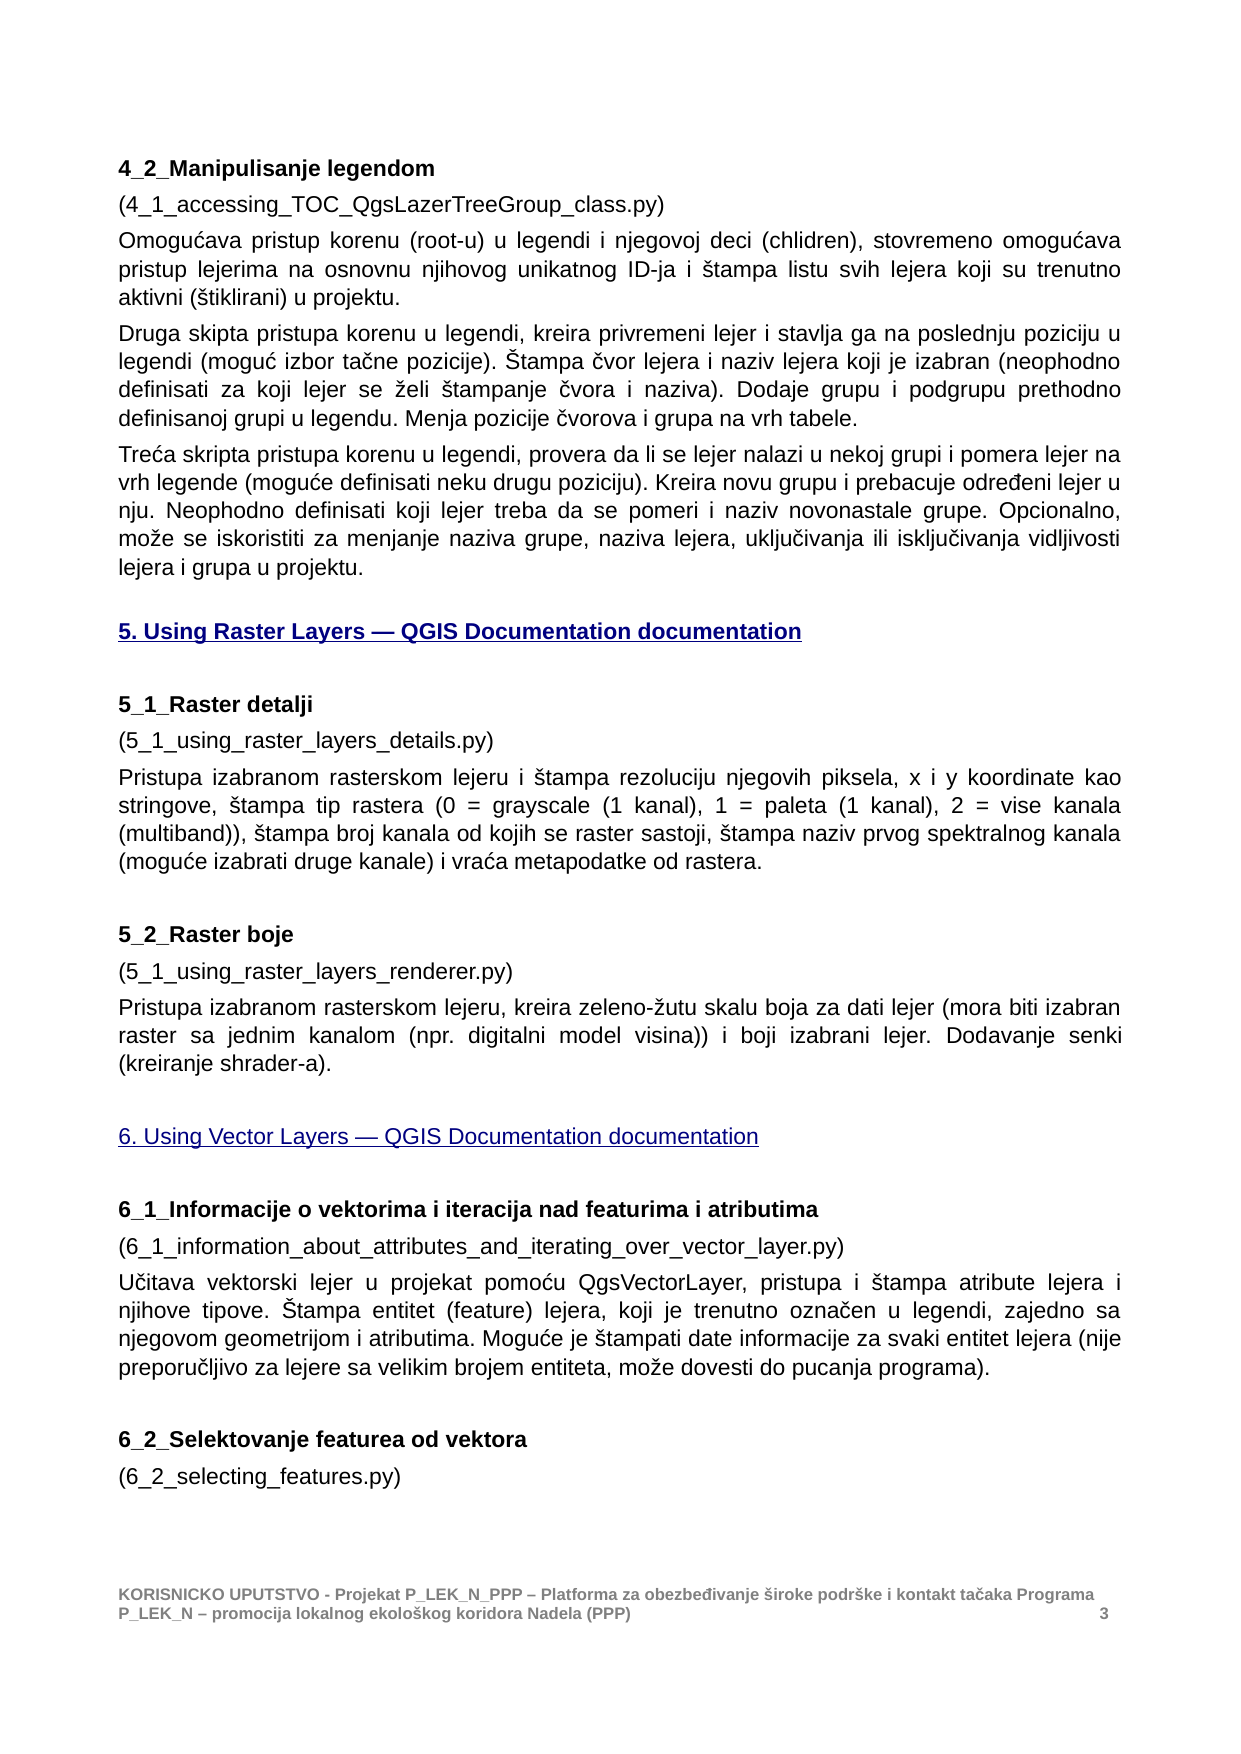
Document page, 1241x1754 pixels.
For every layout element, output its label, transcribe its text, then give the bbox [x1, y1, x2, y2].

text (6_1_information_about_attributes_and_iterating_over_vector_layer.py) [118, 1233, 1122, 1259]
text 6. Using Vector Layers — QGIS Documentation documentation [118, 1123, 1122, 1150]
text (5_1_using_raster_layers_renderer.py) [118, 958, 1122, 984]
text 5_1_Raster detalji [118, 691, 1122, 717]
text Druga skipta pristupa korenu u legendi, kreira privremeni lejer i stavlja ga na poslednju poziciju u legendi (moguć izbor tačne pozicije). Štampa čvor lejera i naziv lejera koji je izabran (neophodno definisati za koji lejer se želi štampanje čvora i naziva). Dodaje grupu i podgrupu prethodno definisanoj grupi u legendu. Menja pozicije čvorova i grupa na vrh tabele. [118, 320, 1122, 431]
text (4_1_accessing_TOC_QgsLazerTreeGroup_class.py) [118, 191, 1122, 217]
text 4_2_Manipulisanje legendom [118, 154, 1122, 181]
text Učitava vektorski lejer u projekat pomoću QgsVectorLayer, pristupa i štampa atribute lejera i njihove tipove. Štampa entitet (feature) lejera, koji je trenutno označen u legendi, zajedno sa njegovom geometrijom i atributima. Moguće je štampati date informacije za svaki entitet lejera (nije preporučljivo za lejere sa velikim brojem entiteta, može dovesti do pucanja programa). [118, 1269, 1122, 1380]
text 6_2_Selektovanje featurea od vektora [118, 1426, 1122, 1453]
text Omogućava pristup korenu (root-u) u legendi i njegovoj deci (chlidren), stovremeno omogućava pristup lejerima na osnovnu njihovog unikatnog ID-ja i štampa listu svih lejera koji su trenutno aktivni (štiklirani) u projektu. [118, 227, 1122, 310]
text Pristupa izabranom rasterskom lejeru, kreira zeleno-žutu skalu boja za dati lejer (mora biti izabran raster sa jednim kanalom (npr. digitalni model visina)) i boji izabrani lejer. Dodavanje senki (kreiranje shrader-a). [118, 994, 1122, 1077]
text (6_2_selecting_features.py) [118, 1463, 1122, 1489]
text 6_1_Informacije o vektorima i iteracija nad featurima i atributima [118, 1196, 1122, 1223]
text 5. Using Raster Layers — QGIS Documentation documentation [118, 618, 1122, 644]
text 5_2_Raster boje [118, 921, 1122, 948]
text (5_1_using_raster_layers_details.py) [118, 727, 1122, 754]
text Pristupa izabranom rasterskom lejeru i štampa rezoluciju njegovih piksela, x i y koordinate kao stringove, štampa tip rastera (0 = grayscale (1 kanal), 1 = paleta (1 kanal), 2 = vise kanala (multiband)), štampa broj kanala od kojih se raster sastoji, štampa naziv prvog spektralnog kanala (moguće izabrati druge kanale) i vraća metapodatke od rastera. [118, 764, 1122, 875]
text Treća skripta pristupa korenu u legendi, provera da li se lejer nalazi u nekoj grupi i pomera lejer na vrh legende (moguće definisati neku drugu poziciju). Kreira novu grupu i prebacuje određeni lejer u nju. Neophodno definisati koji lejer treba da se pomeri i naziv novonastale grupe. Opcionalno, može se iskoristiti za menjanje naziva grupe, naziva lejera, uključivanja ili isključivanja vidljivosti lejera i grupa u projektu. [118, 441, 1122, 580]
